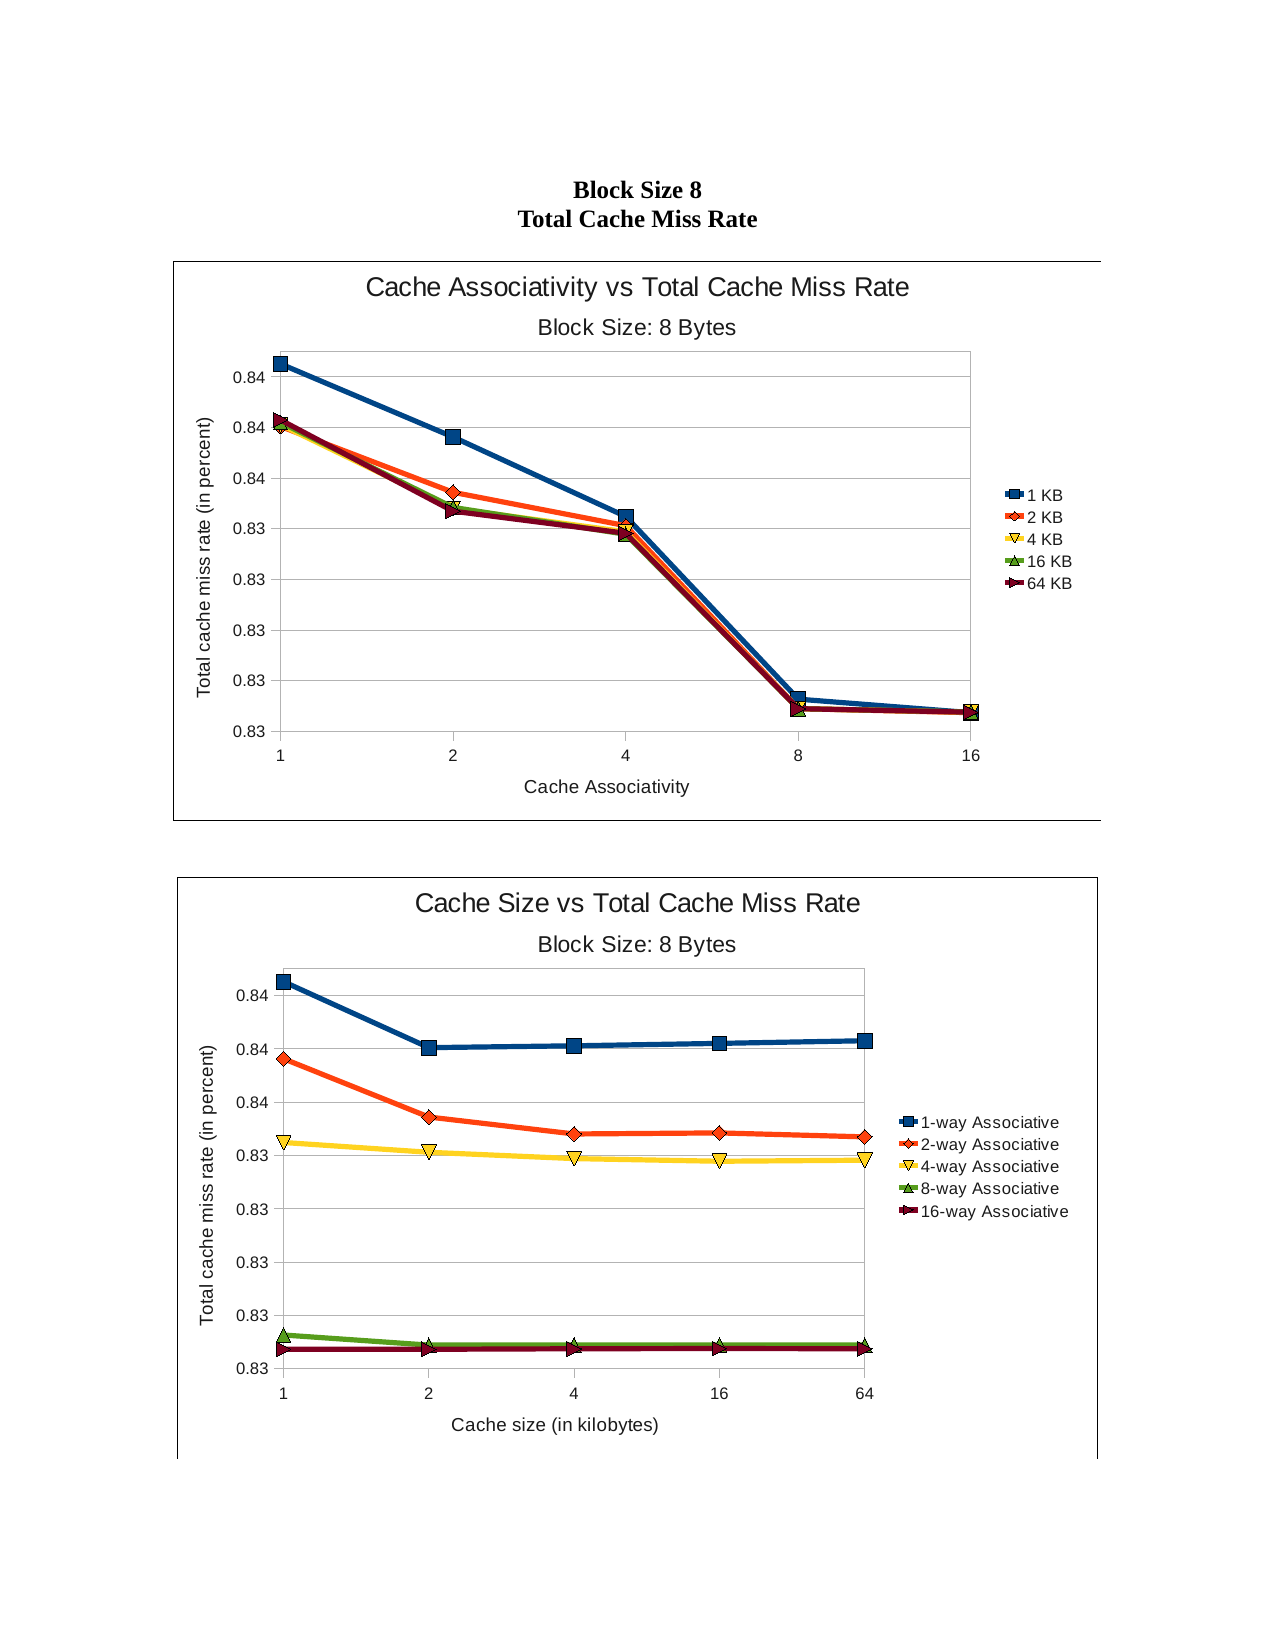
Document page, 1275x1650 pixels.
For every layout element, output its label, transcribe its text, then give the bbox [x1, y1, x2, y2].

text Total Cache Miss Rate [118, 204, 1157, 233]
text Block Size 8 [118, 176, 1157, 204]
